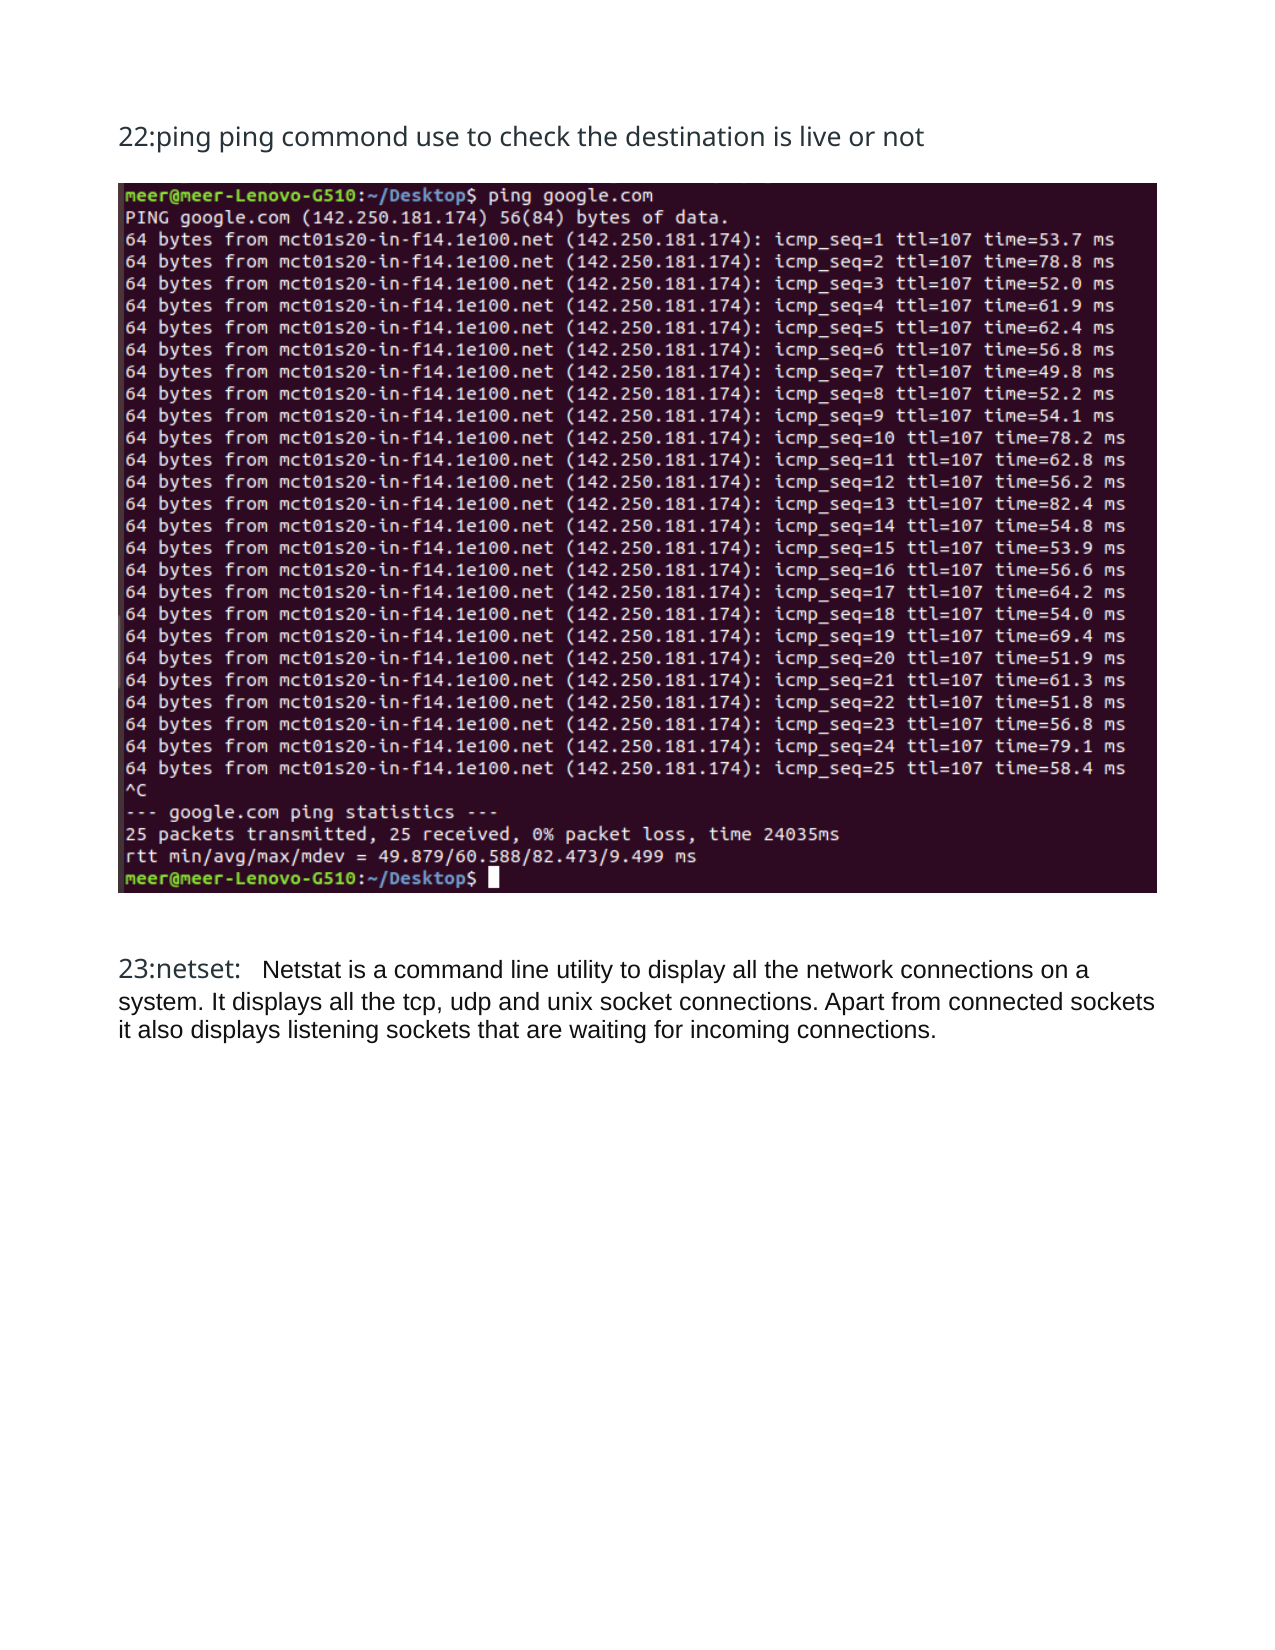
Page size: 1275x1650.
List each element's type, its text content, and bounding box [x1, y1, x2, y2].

picture [118, 183, 1157, 893]
text 23:netset: Netstat is a command line utility to display all the network connections on a system. It displays all the tcp, udp and unix socket connections. Apart from connected sockets it also displays listening sockets that are waiting for incoming connections. [118, 951, 1157, 1044]
text 22:ping ping commond use to check the destination is live or not [118, 118, 1157, 154]
